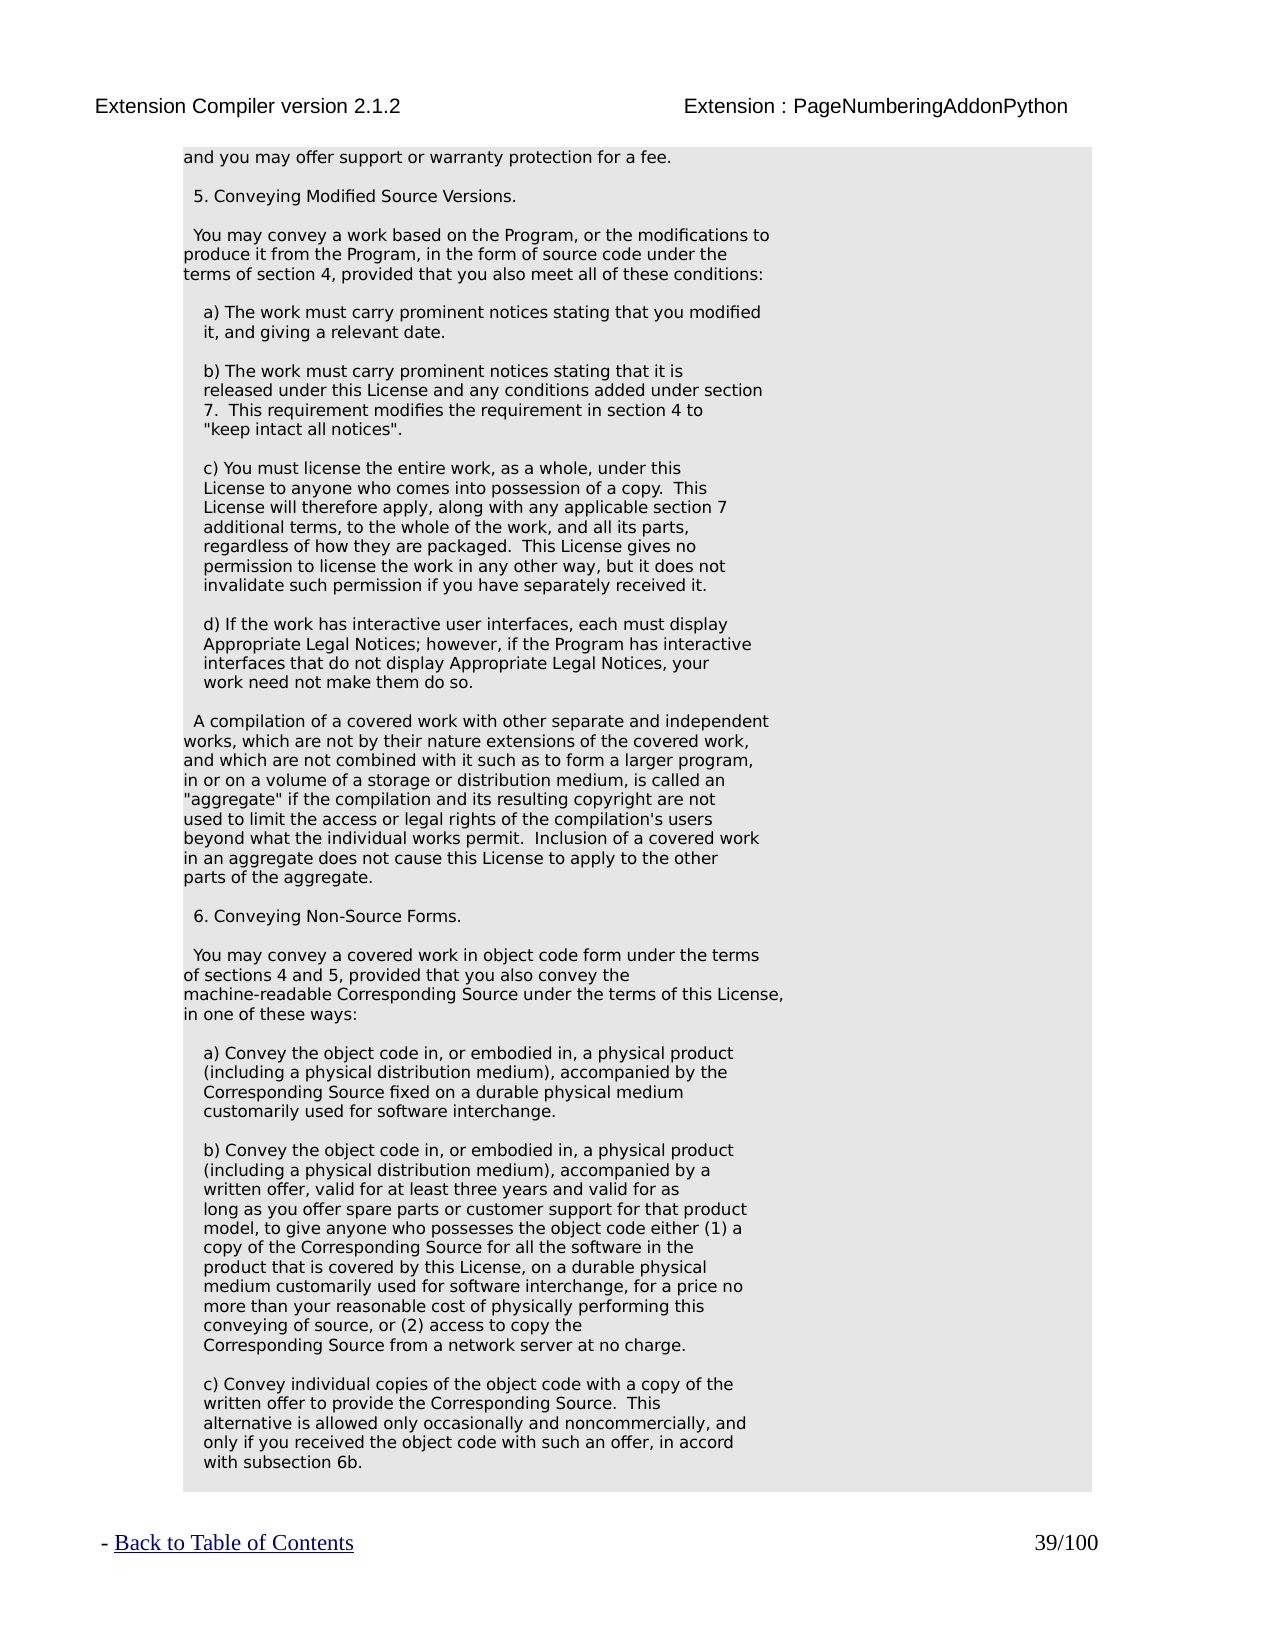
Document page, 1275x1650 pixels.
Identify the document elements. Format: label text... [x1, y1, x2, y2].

text interfaces that do not display Appropriate Legal Notices, your [183, 654, 1092, 673]
text A compilation of a covered work with other separate and independent [183, 712, 1092, 732]
text Corresponding Source fixed on a durable physical medium [183, 1082, 1092, 1102]
text regardless of how they are packaged. This License gives no [183, 537, 1092, 557]
text customarily used for software interchange. [183, 1102, 1092, 1121]
text (including a physical distribution medium), accompanied by a [183, 1160, 1092, 1180]
text machine-readable Corresponding Source under the terms of this License, [183, 985, 1092, 1004]
text (including a physical distribution medium), accompanied by the [183, 1063, 1092, 1082]
text long as you offer spare parts or customer support for that product [183, 1199, 1092, 1219]
text c) Convey individual copies of the object code with a copy of the [183, 1375, 1092, 1394]
text conveying of source, or (2) access to copy the [183, 1316, 1092, 1336]
text alternative is allowed only occasionally and noncommercially, and [183, 1414, 1092, 1433]
text additional terms, to the whole of the work, and all its parts, [183, 518, 1092, 537]
text used to limit the access or legal rights of the compilation's users [183, 810, 1092, 829]
text You may convey a work based on the Program, or the modifications to [183, 225, 1092, 245]
text d) If the work has interactive user interfaces, each must display [183, 615, 1092, 634]
text medium customarily used for software interchange, for a price no [183, 1277, 1092, 1297]
text model, to give anyone who possesses the object code either (1) a [183, 1219, 1092, 1238]
text "keep intact all notices". [183, 420, 1092, 440]
text written offer, valid for at least three years and valid for as [183, 1180, 1092, 1199]
text b) Convey the object code in, or embodied in, a physical product [183, 1141, 1092, 1160]
text released under this License and any conditions added under section [183, 381, 1092, 401]
text in an aggregate does not cause this License to apply to the other [183, 849, 1092, 868]
text product that is covered by this License, on a durable physical [183, 1258, 1092, 1277]
text c) You must license the entire work, as a whole, under this [183, 459, 1092, 479]
text permission to license the work in any other way, but it does not [183, 557, 1092, 576]
text written offer to provide the Corresponding Source. This [183, 1394, 1092, 1414]
text License will therefore apply, along with any applicable section 7 [183, 498, 1092, 518]
text beyond what the individual works permit. Inclusion of a covered work [183, 829, 1092, 849]
text 6. Conveying Non-Source Forms. [183, 907, 1092, 927]
text with subsection 6b. [183, 1453, 1092, 1472]
text in one of these ways: [183, 1004, 1092, 1024]
text Corresponding Source from a network server at no charge. [183, 1336, 1092, 1355]
text Appropriate Legal Notices; however, if the Program has interactive [183, 634, 1092, 654]
text and you may offer support or warranty protection for a fee. [183, 147, 1092, 167]
text work need not make them do so. [183, 673, 1092, 693]
text b) The work must carry prominent notices stating that it is [183, 362, 1092, 381]
text a) The work must carry prominent notices stating that you modified [183, 303, 1092, 323]
text License to anyone who comes into possession of a copy. This [183, 479, 1092, 498]
text a) Convey the object code in, or embodied in, a physical product [183, 1043, 1092, 1063]
text it, and giving a relevant date. [183, 323, 1092, 342]
text 5. Conveying Modified Source Versions. [183, 186, 1092, 206]
text invalidate such permission if you have separately received it. [183, 576, 1092, 596]
text "aggregate" if the compilation and its resulting copyright are not [183, 790, 1092, 810]
text more than your reasonable cost of physically performing this [183, 1297, 1092, 1316]
text and which are not combined with it such as to form a larger program, [183, 751, 1092, 771]
text terms of section 4, provided that you also meet all of these conditions: [183, 264, 1092, 284]
text 7. This requirement modifies the requirement in section 4 to [183, 401, 1092, 420]
text You may convey a covered work in object code form under the terms [183, 946, 1092, 966]
text only if you received the object code with such an offer, in accord [183, 1433, 1092, 1453]
text works, which are not by their nature extensions of the covered work, [183, 732, 1092, 751]
text copy of the Corresponding Source for all the software in the [183, 1238, 1092, 1258]
text produce it from the Program, in the form of source code under the [183, 245, 1092, 264]
text in or on a volume of a storage or distribution medium, is called an [183, 771, 1092, 790]
text parts of the aggregate. [183, 868, 1092, 888]
text of sections 4 and 5, provided that you also convey the [183, 966, 1092, 985]
